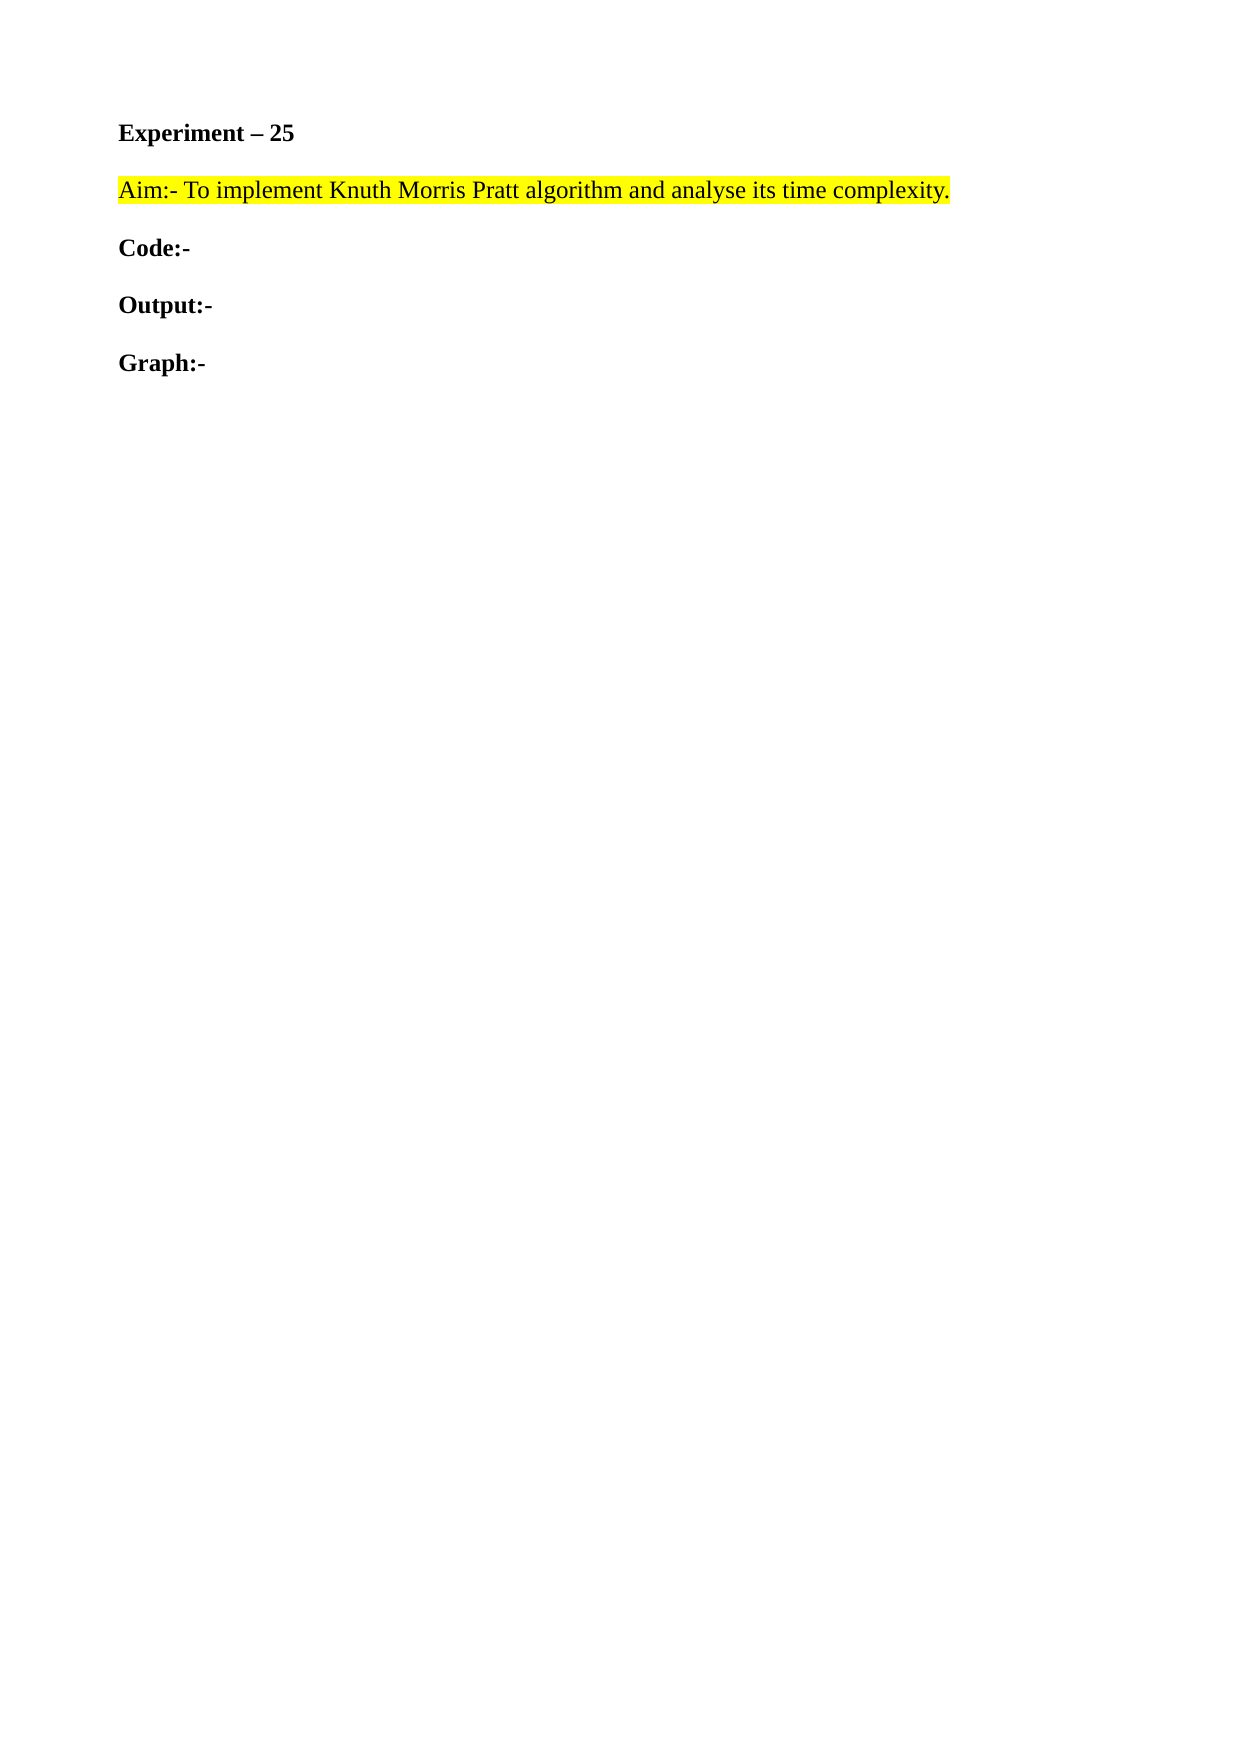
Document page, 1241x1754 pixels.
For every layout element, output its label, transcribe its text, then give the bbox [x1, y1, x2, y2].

text Output:- [118, 291, 1122, 319]
text Aim:- To implement Knuth Morris Pratt algorithm and analyse its time complexity. [118, 176, 1122, 204]
text Experiment – 25 [118, 118, 1122, 147]
text Code:- [118, 233, 1122, 262]
text Graph:- [118, 348, 1122, 377]
